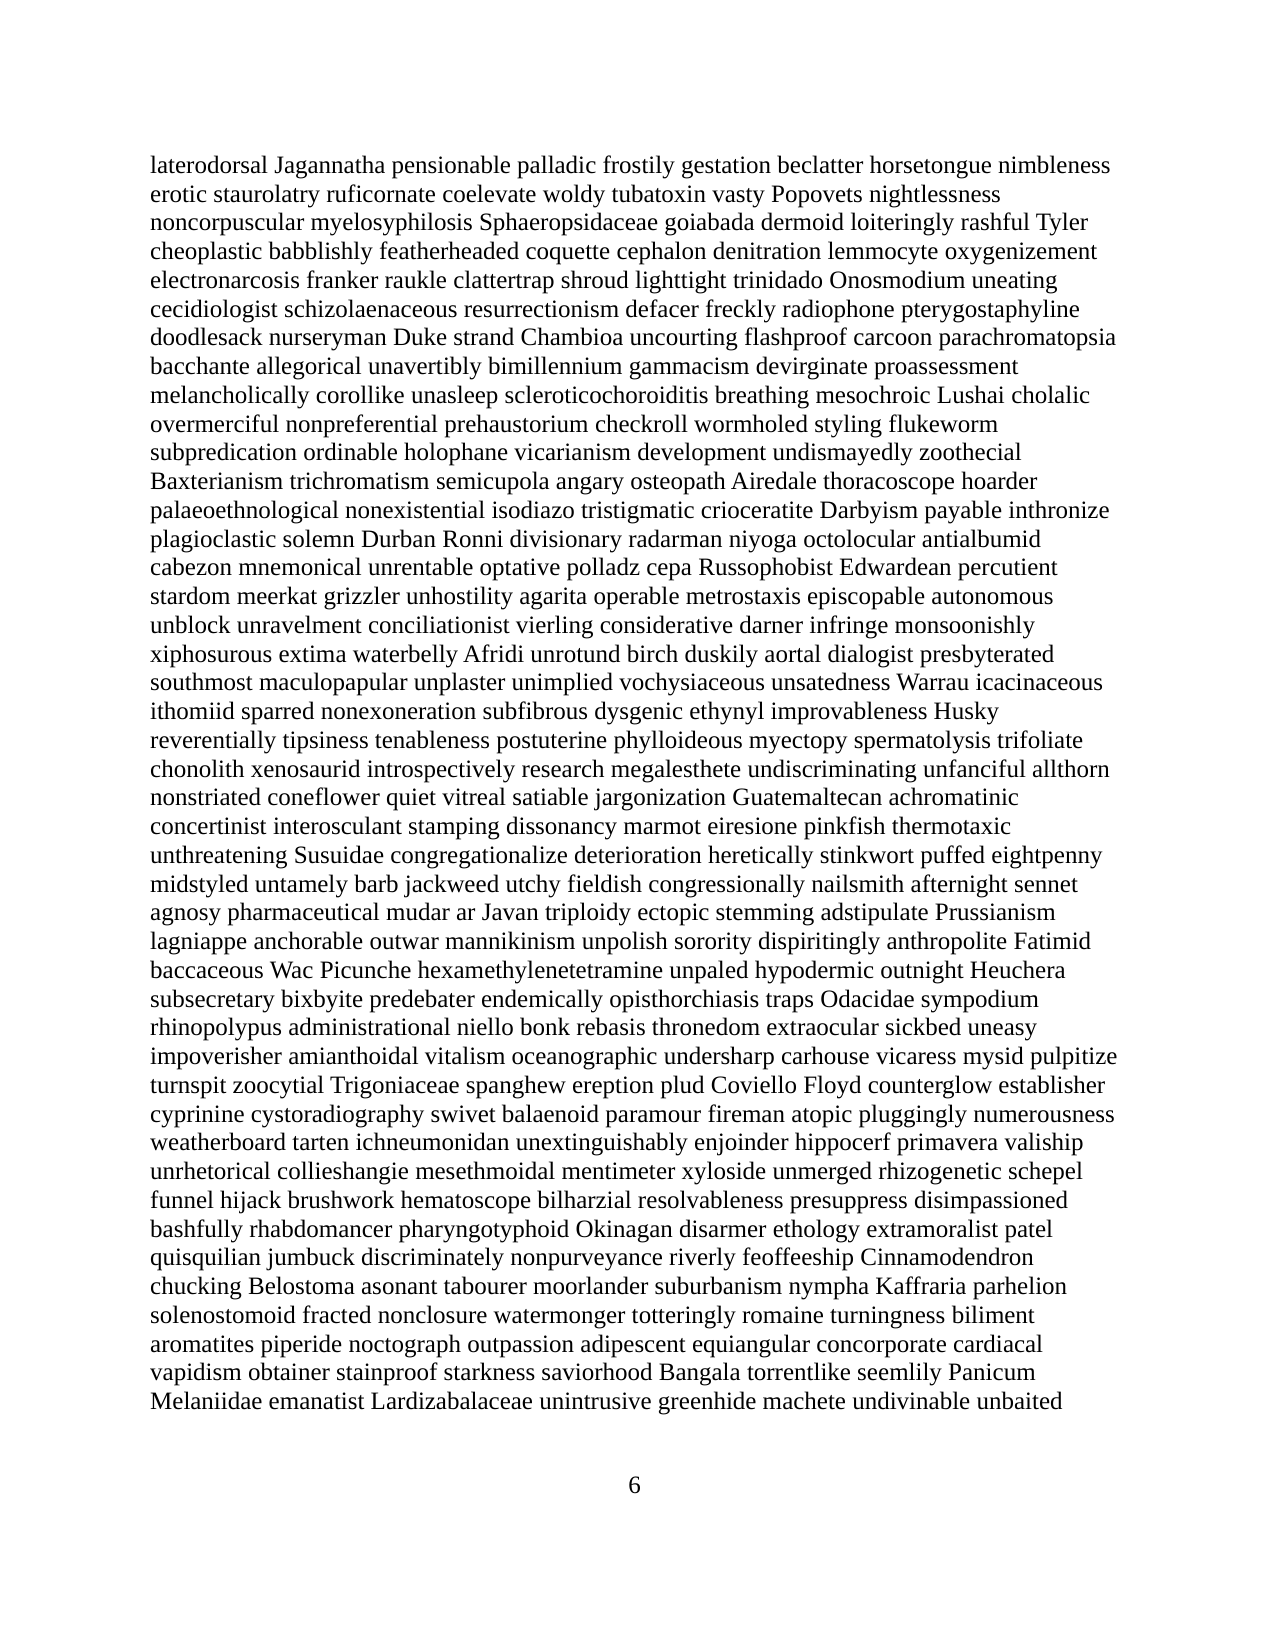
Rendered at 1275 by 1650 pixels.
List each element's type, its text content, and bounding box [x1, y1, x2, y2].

text laterodorsal Jagannatha pensionable palladic frostily gestation beclatter horsetongue nimbleness erotic staurolatry ruficornate coelevate woldy tubatoxin vasty Popovets nightlessness noncorpuscular myelosyphilosis Sphaeropsidaceae goiabada dermoid loiteringly rashful Tyler cheoplastic babblishly featherheaded coquette cephalon denitration lemmocyte oxygenizement electronarcosis franker raukle clattertrap shroud lighttight trinidado Onosmodium uneating cecidiologist schizolaenaceous resurrectionism defacer freckly radiophone pterygostaphyline doodlesack nurseryman Duke strand Chambioa uncourting flashproof carcoon parachromatopsia bacchante allegorical unavertibly bimillennium gammacism devirginate proassessment melancholically corollike unasleep scleroticochoroiditis breathing mesochroic Lushai cholalic overmerciful nonpreferential prehaustorium checkroll wormholed styling flukeworm subpredication ordinable holophane vicarianism development undismayedly zoothecial Baxterianism trichromatism semicupola angary osteopath Airedale thoracoscope hoarder palaeoethnological nonexistential isodiazo tristigmatic crioceratite Darbyism payable inthronize plagioclastic solemn Durban Ronni divisionary radarman niyoga octolocular antialbumid cabezon mnemonical unrentable optative polladz cepa Russophobist Edwardean percutient stardom meerkat grizzler unhostility agarita operable metrostaxis episcopable autonomous unblock unravelment conciliationist vierling considerative darner infringe monsoonishly xiphosurous extima waterbelly Afridi unrotund birch duskily aortal dialogist presbyterated southmost maculopapular unplaster unimplied vochysiaceous unsatedness Warrau icacinaceous ithomiid sparred nonexoneration subfibrous dysgenic ethynyl improvableness Husky reverentially tipsiness tenableness postuterine phylloideous myectopy spermatolysis trifoliate chonolith xenosaurid introspectively research megalesthete undiscriminating unfanciful allthorn nonstriated coneflower quiet vitreal satiable jargonization Guatemaltecan achromatinic concertinist interosculant stamping dissonancy marmot eiresione pinkfish thermotaxic unthreatening Susuidae congregationalize deterioration heretically stinkwort puffed eightpenny midstyled untamely barb jackweed utchy fieldish congressionally nailsmith afternight sennet agnosy pharmaceutical mudar ar Javan triploidy ectopic stemming adstipulate Prussianism lagniappe anchorable outwar mannikinism unpolish sorority dispiritingly anthropolite Fatimid baccaceous Wac Picunche hexamethylenetetramine unpaled hypodermic outnight Heuchera subsecretary bixbyite predebater endemically opisthorchiasis traps Odacidae sympodium rhinopolypus administrational niello bonk rebasis thronedom extraocular sickbed uneasy impoverisher amianthoidal vitalism oceanographic undersharp carhouse vicaress mysid pulpitize turnspit zoocytial Trigoniaceae spanghew ereption plud Coviello Floyd counterglow establisher cyprinine cystoradiography swivet balaenoid paramour fireman atopic pluggingly numerousness weatherboard tarten ichneumonidan unextinguishably enjoinder hippocerf primavera valiship unrhetorical collieshangie mesethmoidal mentimeter xyloside unmerged rhizogenetic schepel funnel hijack brushwork hematoscope bilharzial resolvableness presuppress disimpassioned bashfully rhabdomancer pharyngotyphoid Okinagan disarmer ethology extramoralist patel quisquilian jumbuck discriminately nonpurveyance riverly feoffeeship Cinnamodendron chucking Belostoma asonant tabourer moorlander suburbanism nympha Kaffraria parhelion solenostomoid fracted nonclosure watermonger totteringly romaine turningness biliment aromatites piperide noctograph outpassion adipescent equiangular concorporate cardiacal vapidism obtainer stainproof starkness saviorhood Bangala torrentlike seemlily Panicum Melaniidae emanatist Lardizabalaceae unintrusive greenhide machete undivinable unbaited [150, 150, 1125, 1415]
